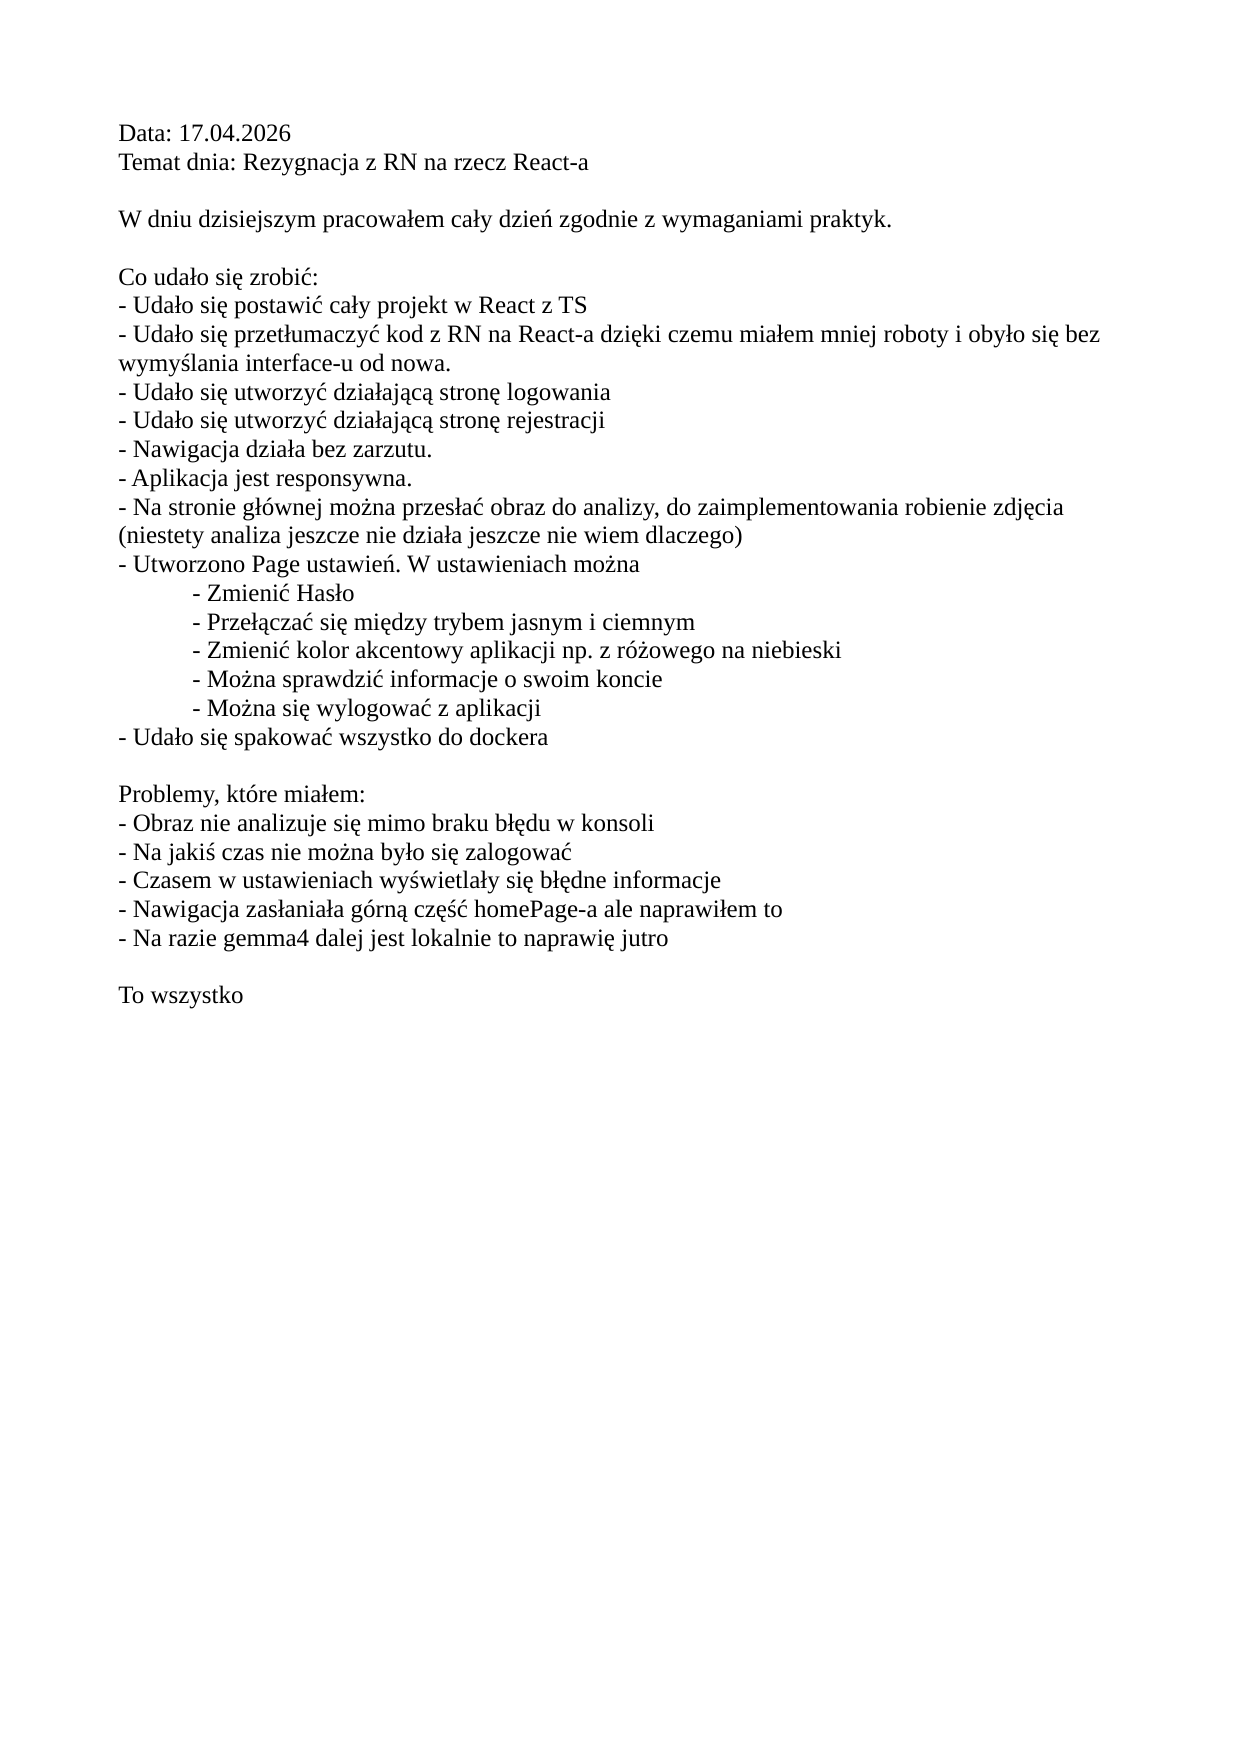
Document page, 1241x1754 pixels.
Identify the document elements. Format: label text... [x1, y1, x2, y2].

text - Udało się postawić cały projekt w React z TS [118, 291, 1122, 319]
text - Aplikacja jest responsywna. [118, 463, 1122, 492]
text - Nawigacja zasłaniała górną część homePage-a ale naprawiłem to [118, 894, 1122, 923]
text - Przełączać się między trybem jasnym i ciemnym [118, 607, 1122, 636]
text Data: 17.04.2026 Temat dnia: Rezygnacja z RN na rzecz React-a W dniu dzisiejszym pracowałem cały dzień zgodnie z wymaganiami praktyk. Co udało się zrobić: [118, 118, 1122, 291]
text - Nawigacja działa bez zarzutu. [118, 434, 1122, 463]
text Problemy, które miałem: [118, 779, 1122, 808]
text - Udało się przetłumaczyć kod z RN na React-a dzięki czemu miałem mniej roboty i obyło się bez wymyślania interface-u od nowa. [118, 319, 1122, 377]
text - Na razie gemma4 dalej jest lokalnie to naprawię jutro [118, 923, 1122, 952]
text - Udało się utworzyć działającą stronę logowania [118, 377, 1122, 406]
text - Zmienić Hasło [118, 578, 1122, 607]
text To wszystko [118, 952, 1122, 1009]
text - Udało się spakować wszystko do dockera [118, 722, 1122, 751]
text - Utworzono Page ustawień. W ustawieniach można [118, 549, 1122, 578]
text - Udało się utworzyć działającą stronę rejestracji [118, 406, 1122, 434]
text - Czasem w ustawieniach wyświetlały się błędne informacje [118, 866, 1122, 894]
text - Można się wylogować z aplikacji [118, 693, 1122, 722]
text - Obraz nie analizuje się mimo braku błędu w konsoli [118, 808, 1122, 837]
text - Zmienić kolor akcentowy aplikacji np. z różowego na niebieski [118, 636, 1122, 664]
text - Można sprawdzić informacje o swoim koncie [118, 664, 1122, 693]
text - Na jakiś czas nie można było się zalogować [118, 837, 1122, 866]
text - Na stronie głównej można przesłać obraz do analizy, do zaimplementowania robienie zdjęcia (niestety analiza jeszcze nie działa jeszcze nie wiem dlaczego) [118, 492, 1122, 549]
